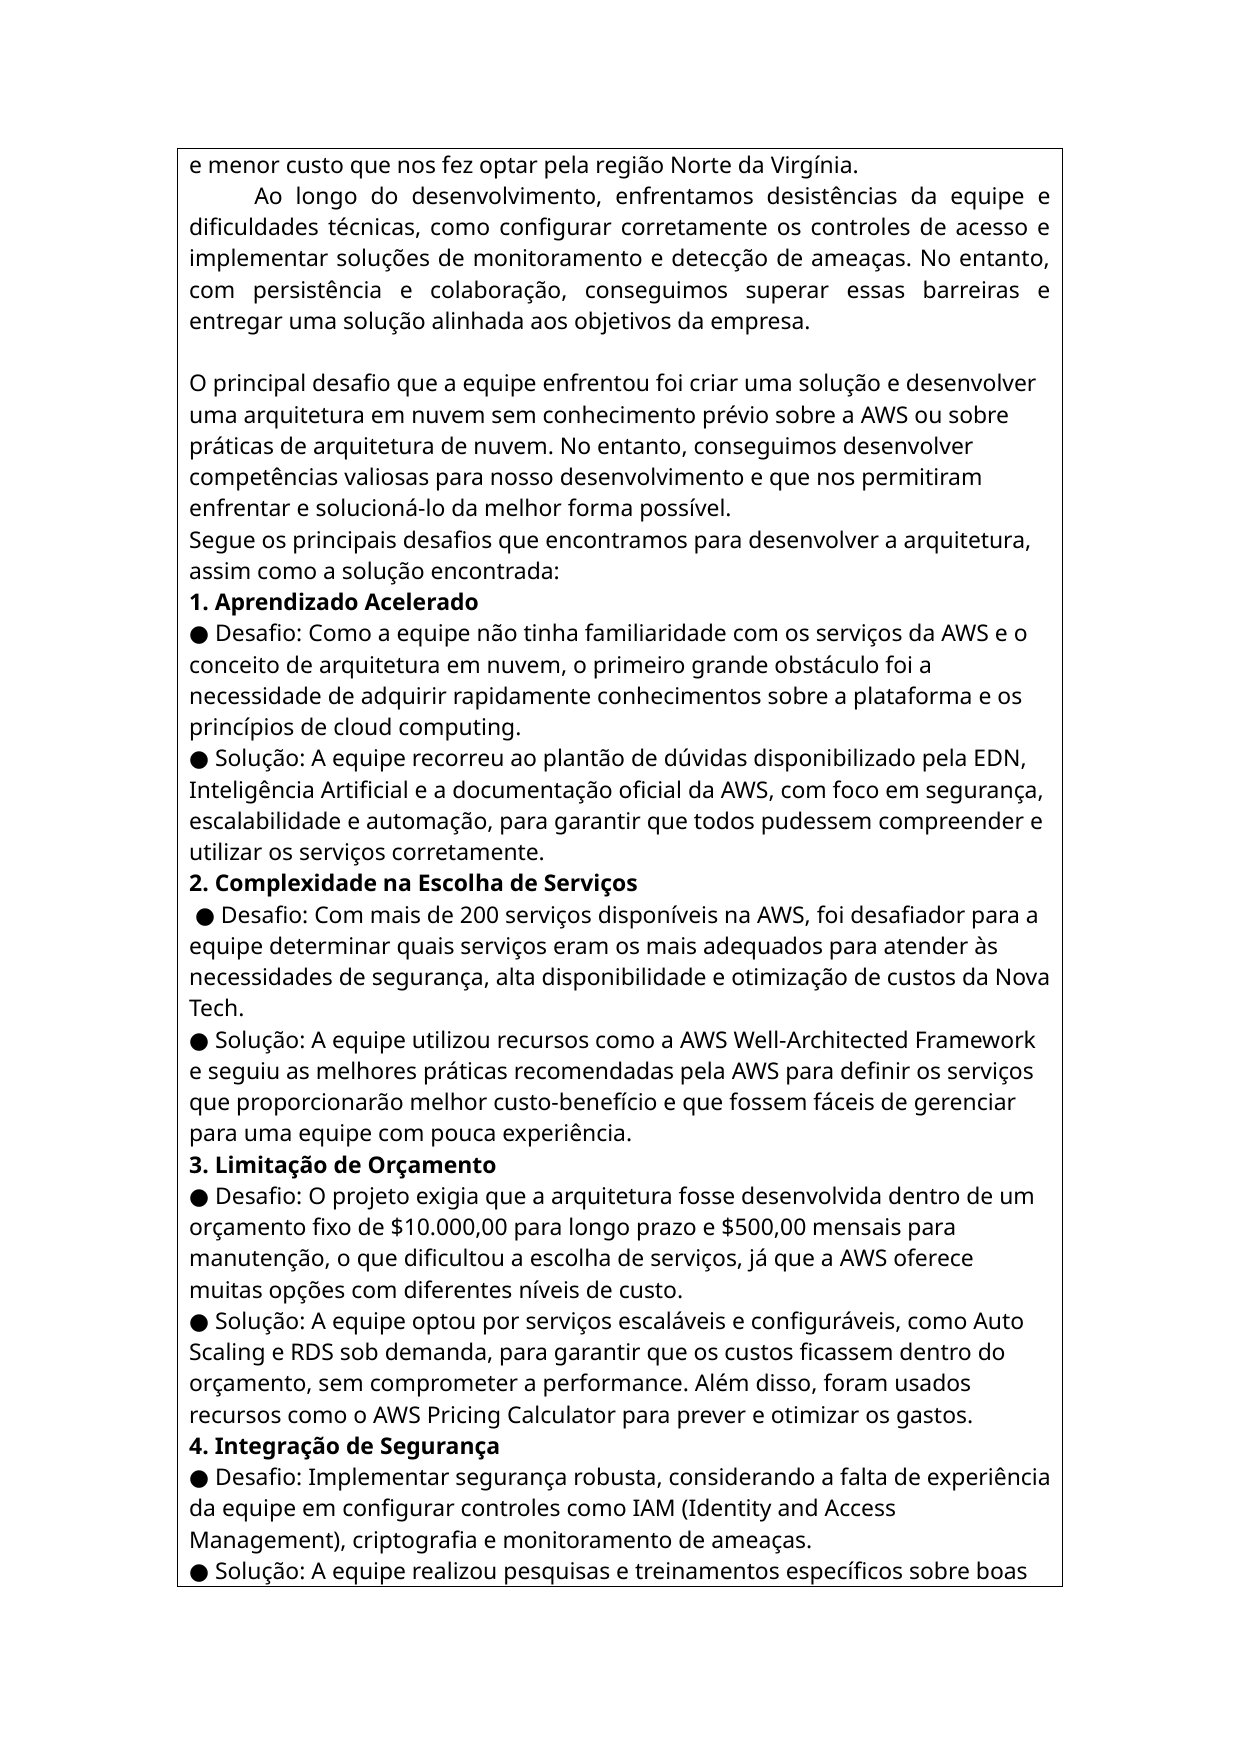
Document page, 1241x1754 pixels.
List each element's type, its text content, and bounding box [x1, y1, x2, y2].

table_cell e menor custo que nos fez optar pela região Norte da Virgínia. Ao longo do desenvolvimento, enfrentamos desistências da equipe e dificuldades técnicas, como configurar corretamente os controles de acesso e implementar soluções de monitoramento e detecção de ameaças. No entanto, com persistência e colaboração, conseguimos superar essas barreiras e entregar uma solução alinhada aos objetivos da empresa. O principal desafio que a equipe enfrentou foi criar uma solução e desenvolver uma arquitetura em nuvem sem conhecimento prévio sobre a AWS ou sobre práticas de arquitetura de nuvem. No entanto, conseguimos desenvolver competências valiosas para nosso desenvolvimento e que nos permitiram enfrentar e solucioná-lo da melhor forma possível. Segue os principais desafios que encontramos para desenvolver a arquitetura, assim como a solução encontrada: 1. Aprendizado Acelerado ● Desafio: Como a equipe não tinha familiaridade com os serviços da AWS e o conceito de arquitetura em nuvem, o primeiro grande obstáculo foi a necessidade de adquirir rapidamente conhecimentos sobre a plataforma e os princípios de cloud computing. ● Solução: A equipe recorreu ao plantão de dúvidas disponibilizado pela EDN, Inteligência Artificial e a documentação oficial da AWS, com foco em segurança, escalabilidade e automação, para garantir que todos pudessem compreender e utilizar os serviços corretamente. 2. Complexidade na Escolha de Serviços ● Desafio: Com mais de 200 serviços disponíveis na AWS, foi desafiador para a equipe determinar quais serviços eram os mais adequados para atender às necessidades de segurança, alta disponibilidade e otimização de custos da Nova Tech. ● Solução: A equipe utilizou recursos como a AWS Well-Architected Framework e seguiu as melhores práticas recomendadas pela AWS para definir os serviços que proporcionarão melhor custo-benefício e que fossem fáceis de gerenciar para uma equipe com pouca experiência. 3. Limitação de Orçamento ● Desafio: O projeto exigia que a arquitetura fosse desenvolvida dentro de um orçamento fixo de $10.000,00 para longo prazo e $500,00 mensais para manutenção, o que dificultou a escolha de serviços, já que a AWS oferece muitas opções com diferentes níveis de custo. ● Solução: A equipe optou por serviços escaláveis e configuráveis, como Auto Scaling e RDS sob demanda, para garantir que os custos ficassem dentro do orçamento, sem comprometer a performance. Além disso, foram usados recursos como o AWS Pricing Calculator para prever e otimizar os gastos. 4. Integração de Segurança ● Desafio: Implementar segurança robusta, considerando a falta de experiência da equipe em configurar controles como IAM (Identity and Access Management), criptografia e monitoramento de ameaças. ● Solução: A equipe realizou pesquisas e treinamentos específicos sobre boas [178, 149, 1062, 1586]
